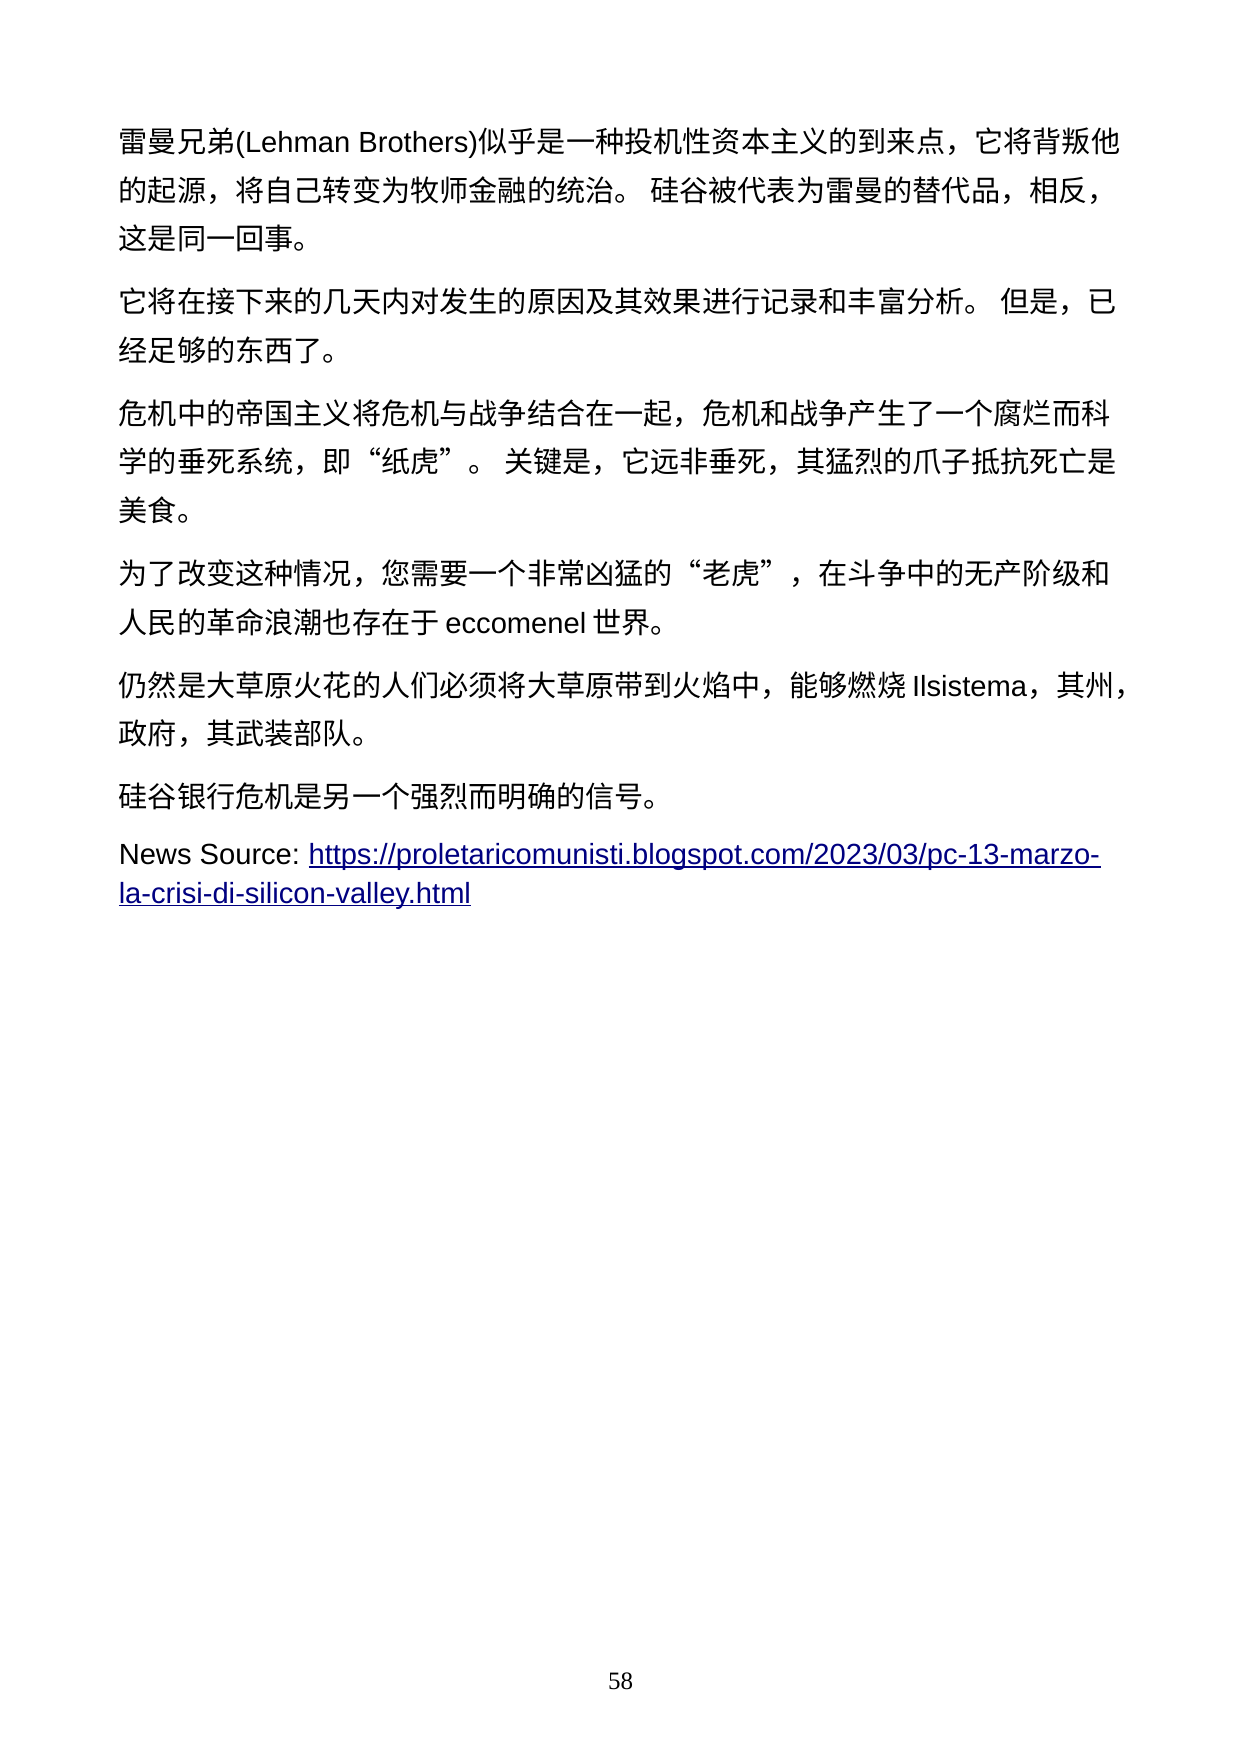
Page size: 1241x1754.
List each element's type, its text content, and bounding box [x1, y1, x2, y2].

text 硅谷银行危机是另一个强烈而明确的信号。 [118, 774, 1122, 816]
text 它将在接下来的几天内对发生的原因及其效果进行记录和丰富分析。 但是，已经足够的东西了。 [118, 279, 1122, 369]
text 雷曼兄弟(Lehman Brothers)似乎是一种投机性资本主义的到来点，它将背叛他的起源，将自己转变为牧师金融的统治。 硅谷被代表为雷曼的替代品，相反，这是同一回事。 [118, 118, 1122, 258]
text 为了改变这种情况，您需要一个非常凶猛的“老虎”，在斗争中的无产阶级和人民的革命浪潮也存在于eccomenel世界。 [118, 551, 1122, 641]
text News Source: https://proletaricomunisti.blogspot.com/2023/03/pc-13-marzo-la-crisi-di-silicon-valley.html [118, 837, 1122, 909]
text 危机中的帝国主义将危机与战争结合在一起，危机和战争产生了一个腐烂而科学的垂死系统，即“纸虎”。 关键是，它远非垂死，其猛烈的爪子抵抗死亡是美食。 [118, 390, 1122, 530]
text 仍然是大草原火花的人们必须将大草原带到火焰中，能够燃烧Ilsistema，其州，政府，其武装部队。 [118, 662, 1122, 753]
